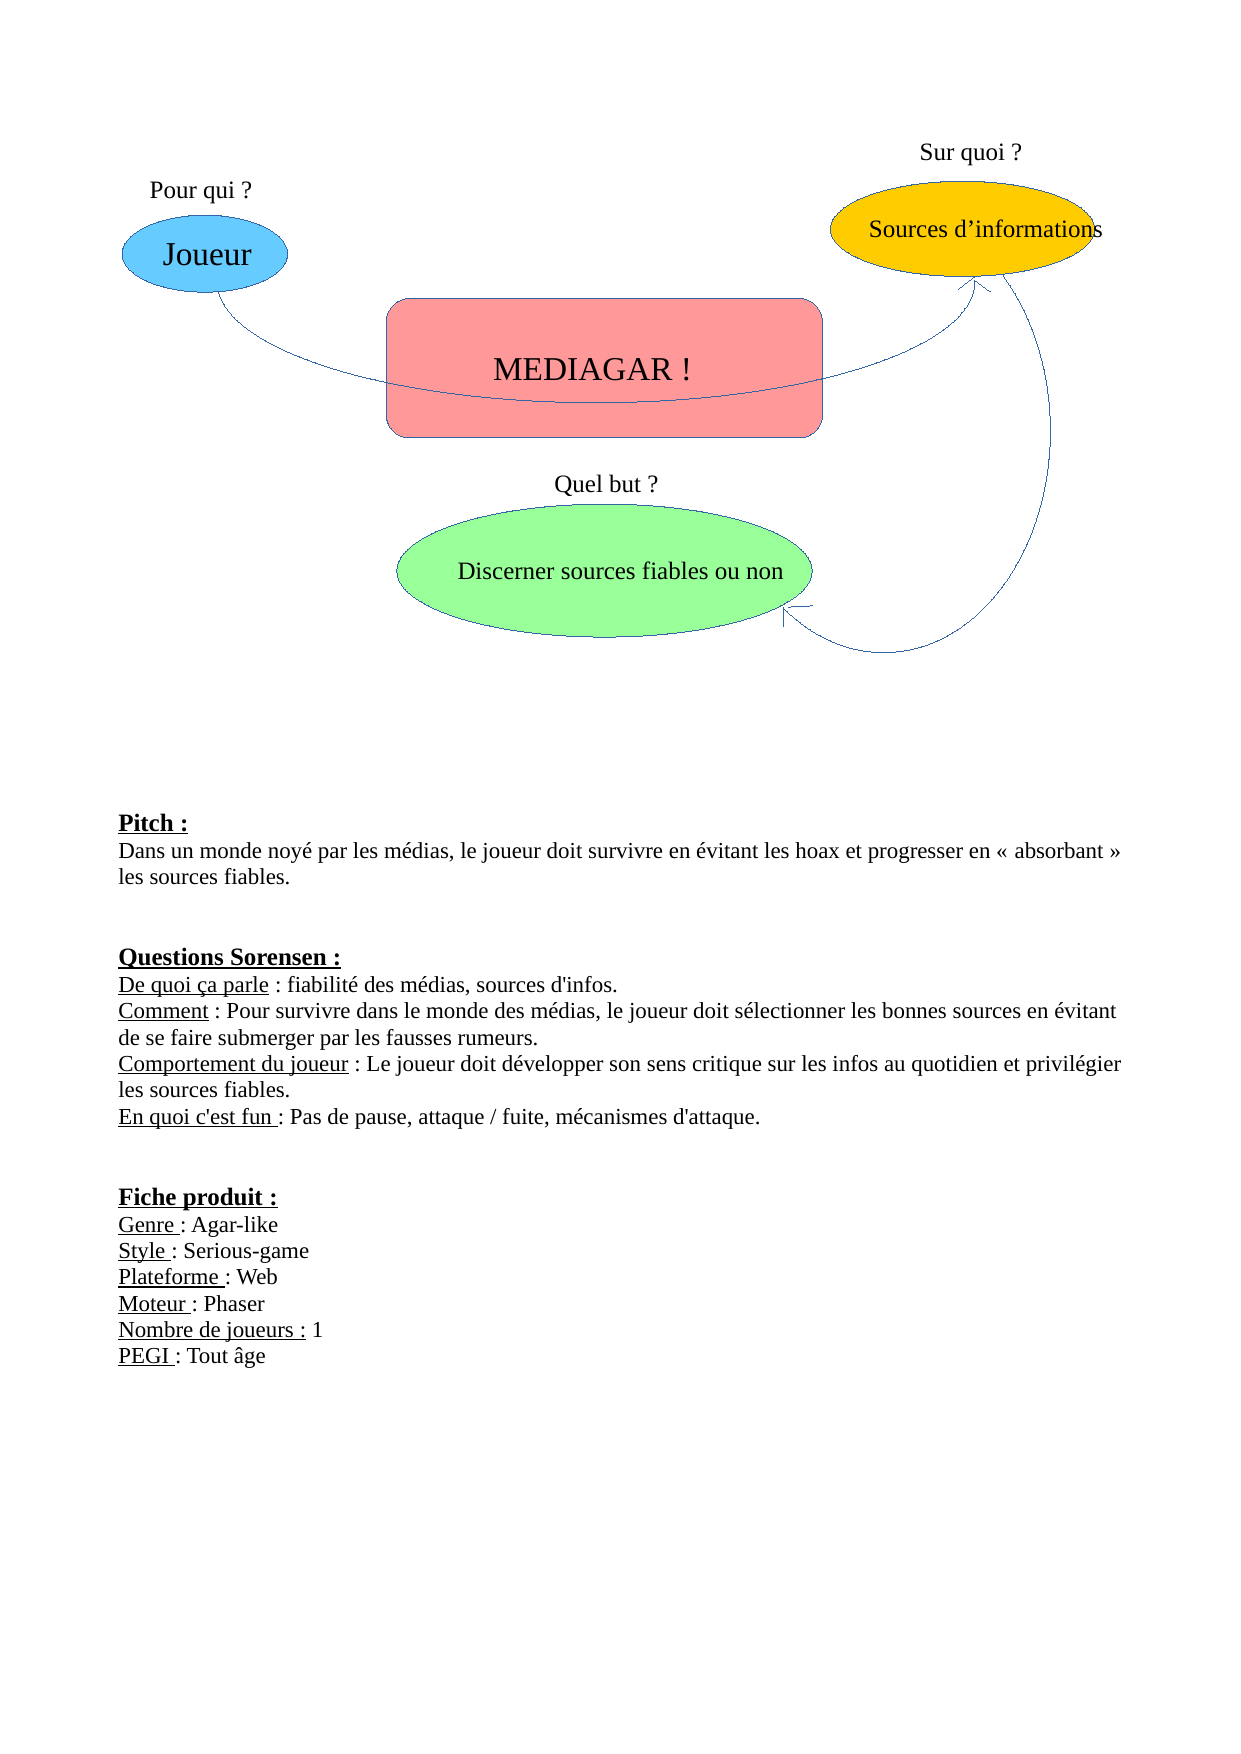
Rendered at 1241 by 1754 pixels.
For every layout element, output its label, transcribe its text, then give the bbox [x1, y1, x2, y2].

text Dans un monde noyé par les médias, le joueur doit survivre en évitant les hoax et progresser en « absorbant » les sources fiables. [118, 837, 1122, 889]
text Comment : Pour survivre dans le monde des médias, le joueur doit sélectionner les bonnes sources en évitant de se faire submerger par les fausses rumeurs. [118, 997, 1122, 1050]
text Comportement du joueur : Le joueur doit développer son sens critique sur les infos au quotidien et privilégier les sources fiables. [118, 1050, 1122, 1103]
text Style : Serious-game [118, 1237, 1122, 1263]
text De quoi ça parle : fiabilité des médias, sources d'infos. [118, 971, 1122, 997]
text Pitch : [118, 808, 1122, 837]
text Plateforme : Web [118, 1263, 1122, 1290]
text Genre : Agar-like [118, 1211, 1122, 1237]
text Nombre de joueurs : 1 [118, 1316, 1122, 1342]
text PEGI : Tout âge [118, 1342, 1122, 1369]
text Moteur : Phaser [118, 1290, 1122, 1316]
text En quoi c'est fun : Pas de pause, attaque / fuite, mécanismes d'attaque. [118, 1103, 1122, 1129]
text Questions Sorensen : [118, 942, 1122, 971]
text Fiche produit : [118, 1182, 1122, 1211]
